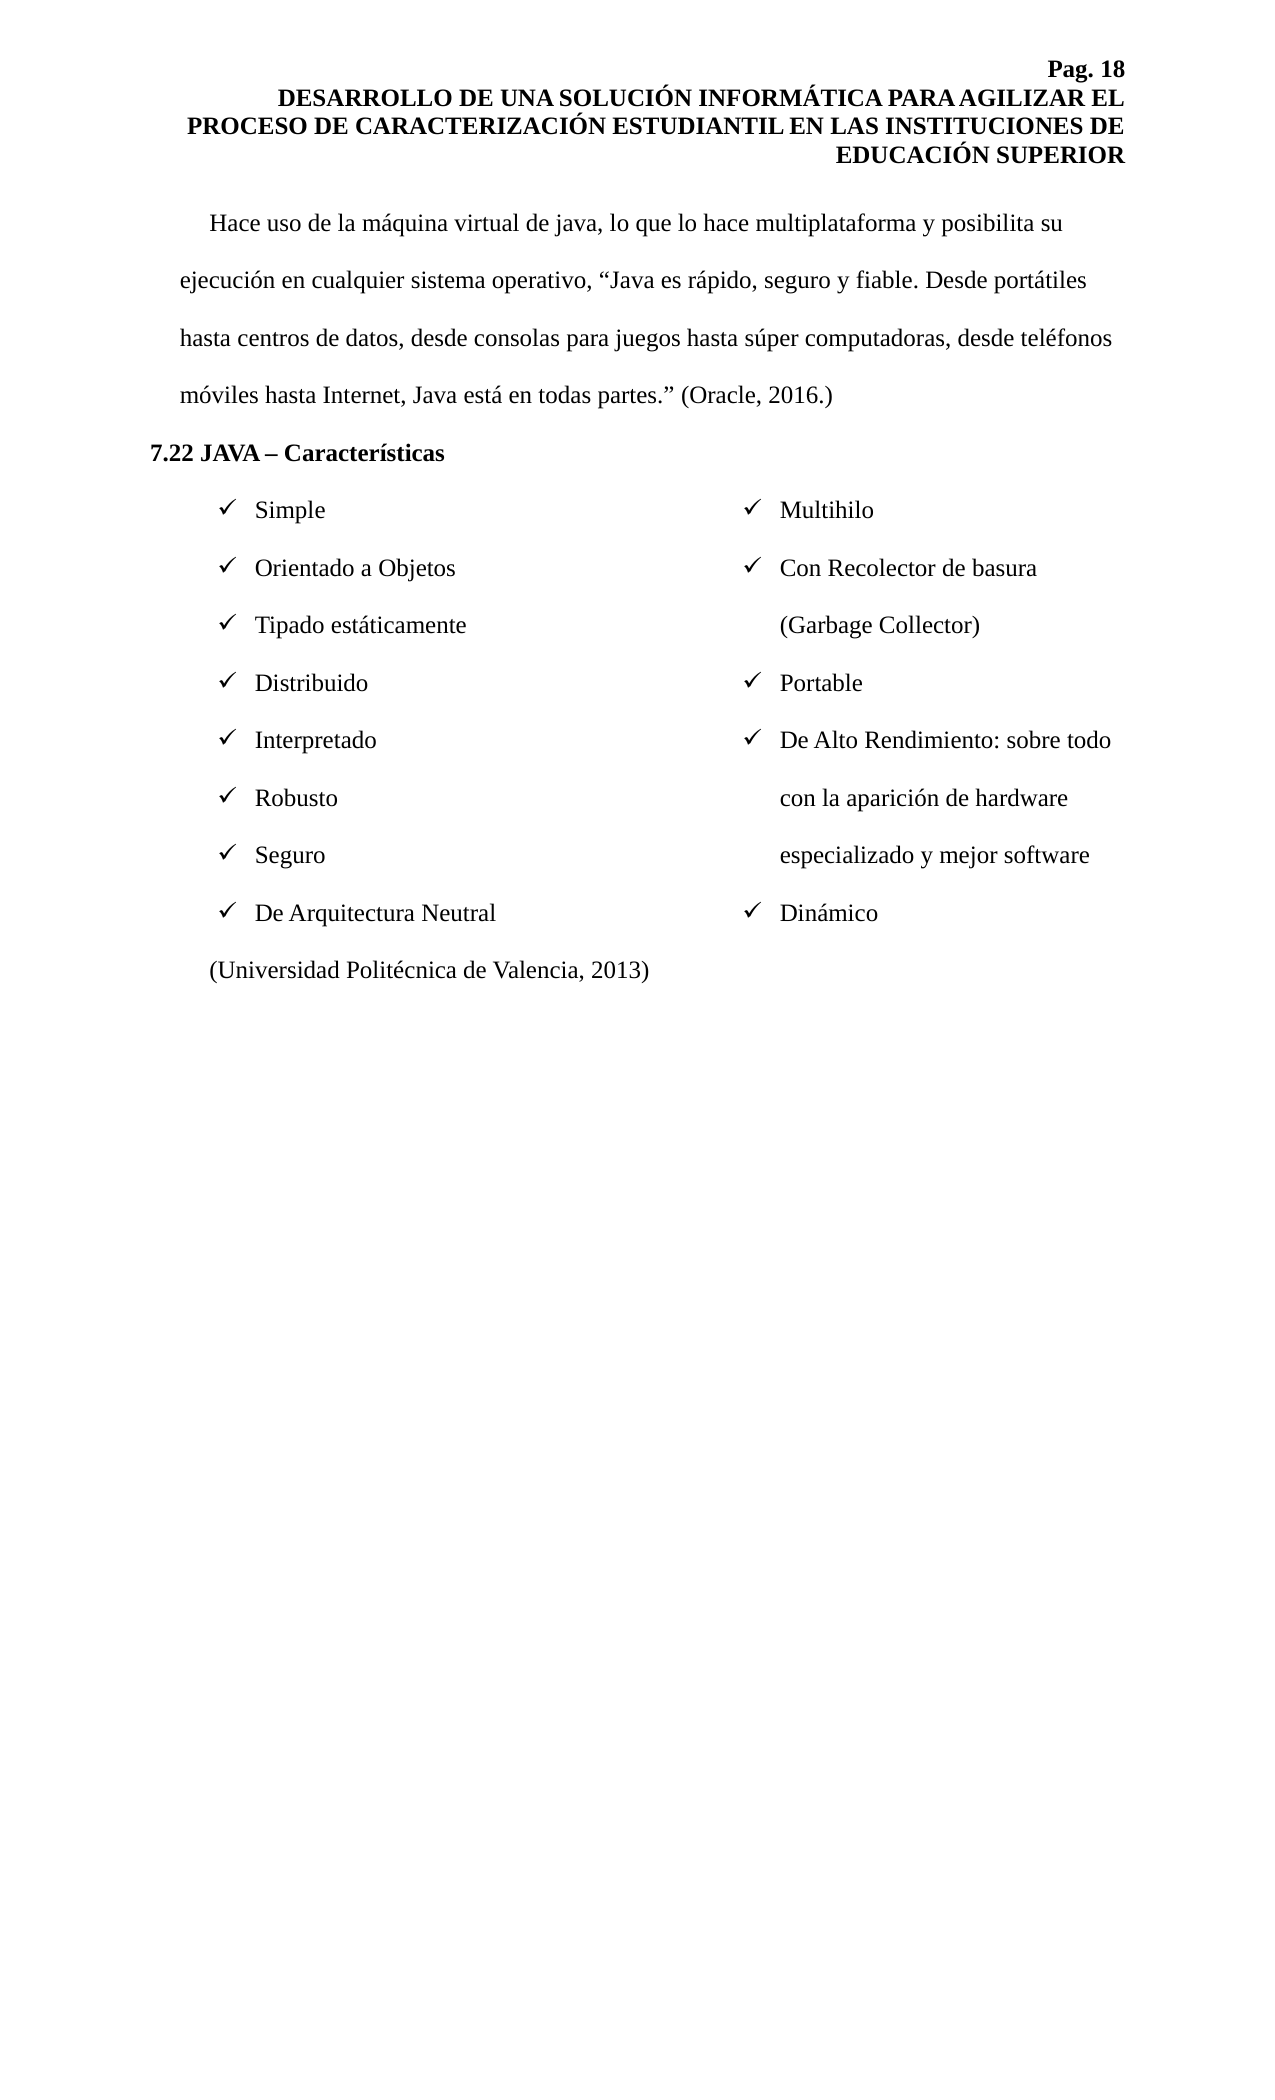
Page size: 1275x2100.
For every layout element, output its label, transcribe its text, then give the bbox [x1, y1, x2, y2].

list Robusto [217, 783, 600, 812]
list Tipado estáticamente [217, 610, 600, 639]
list Interpretado [217, 725, 600, 754]
list Simple [217, 495, 600, 524]
list Portable [742, 668, 1125, 697]
list Distribuido [217, 668, 600, 697]
list Orientado a Objetos [217, 553, 600, 582]
list De Arquitectura Neutral [217, 898, 600, 927]
subtitle 7.22 JAVA – Características [150, 438, 1125, 467]
list Multihilo [742, 495, 1125, 524]
text Hace uso de la máquina virtual de java, lo que lo hace multiplataforma y posibilita su ejecución en cualquier sistema operativo, “Java es rápido, seguro y fiable. Desde portátiles hasta centros de datos, desde consolas para juegos hasta súper computadoras, desde teléfonos móviles hasta Internet, Java está en todas partes.” (Oracle, 2016.) [179, 208, 1125, 409]
text (Universidad Politécnica de Valencia, 2013) [179, 955, 1125, 984]
list Con Recolector de basura (Garbage Collector) [742, 553, 1125, 639]
list Dinámico [742, 898, 1125, 927]
list Seguro [217, 840, 600, 869]
list De Alto Rendimiento: sobre todo con la aparición de hardware especializado y mejor software [742, 725, 1125, 869]
